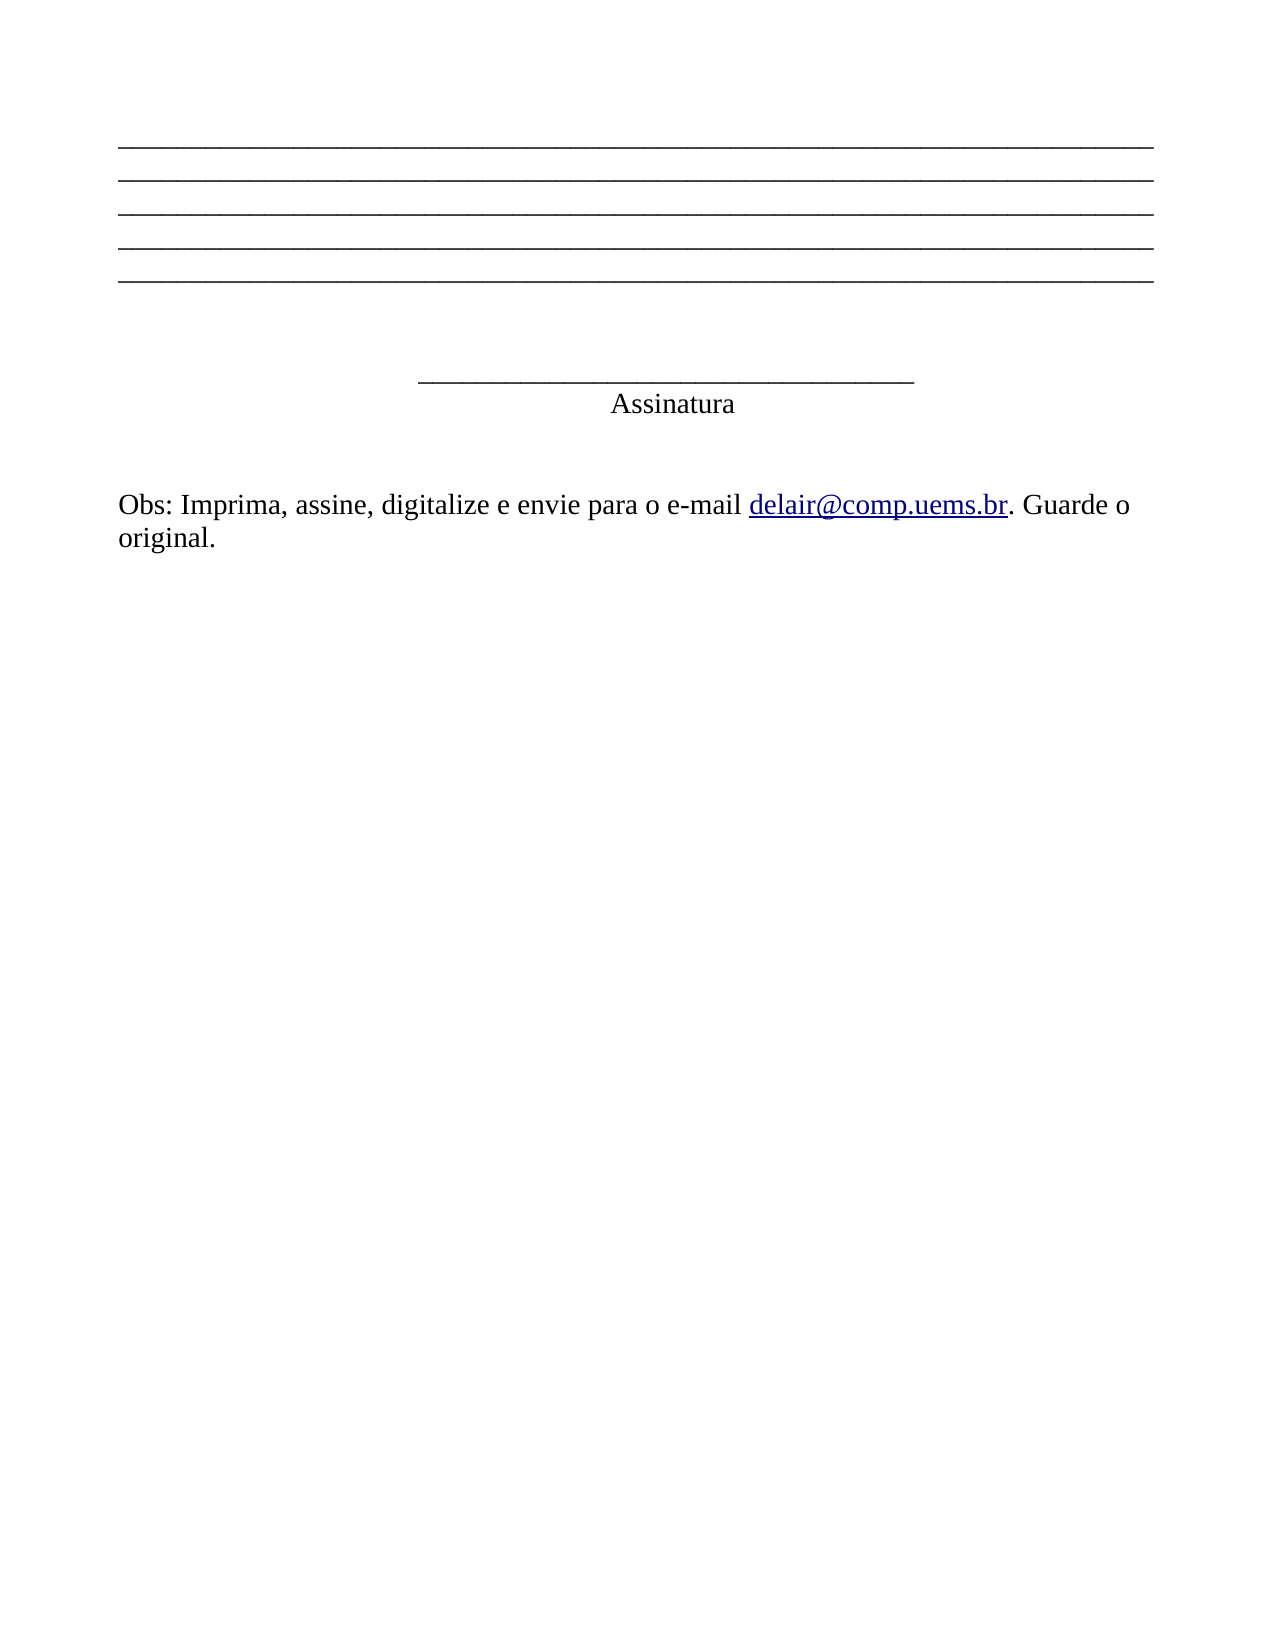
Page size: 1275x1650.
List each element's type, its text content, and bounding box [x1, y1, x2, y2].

text Assinatura [118, 386, 1157, 420]
text Obs: Imprima, assine, digitalize e envie para o e-mail delair@comp.uems.br. Guarde o original. [118, 487, 1157, 554]
text __________________________________ [118, 353, 1157, 386]
text ___________________________________________________________________________________________________________________________________________________________________________________________________________________________________________________________________________________________________________________________________________________________________ [118, 118, 1157, 286]
